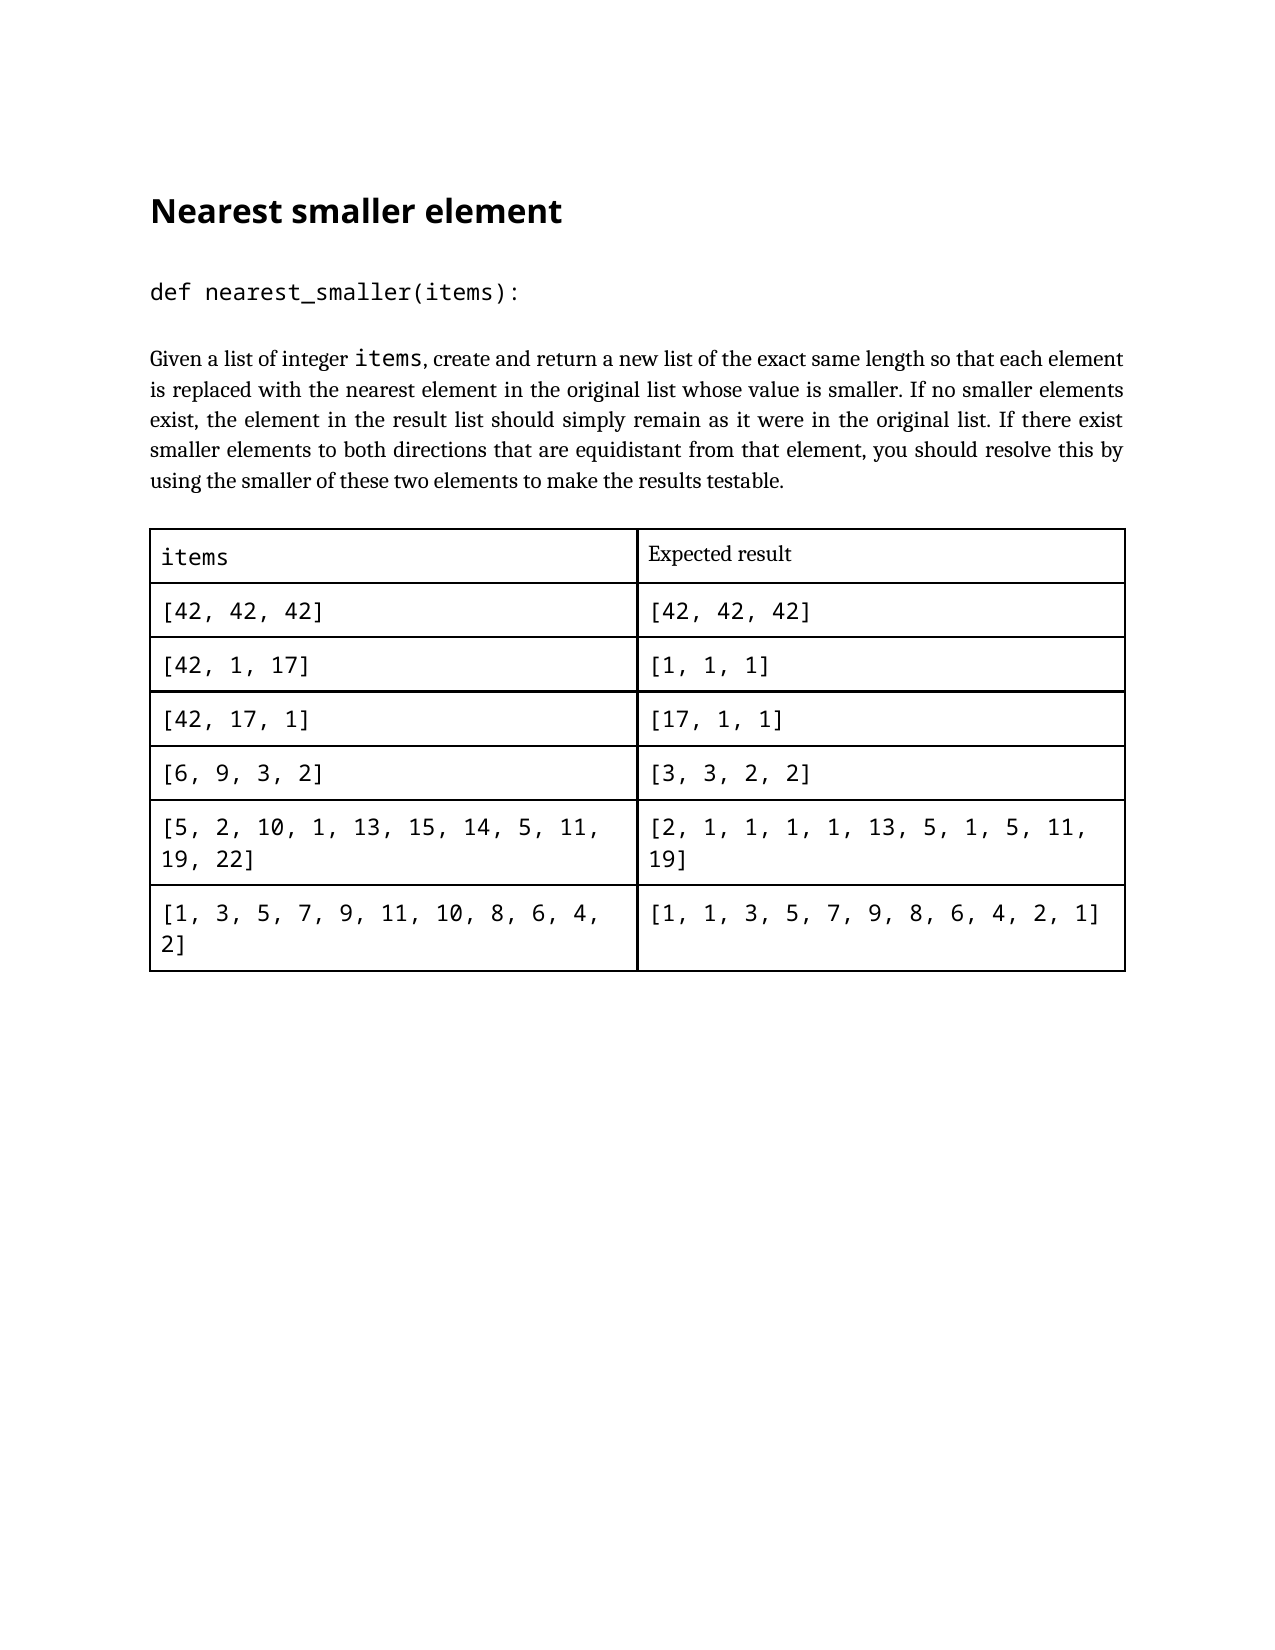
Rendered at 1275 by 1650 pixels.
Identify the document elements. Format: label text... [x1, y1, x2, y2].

table_header Expected result [639, 530, 1124, 582]
table_cell [2, 1, 1, 1, 1, 13, 5, 1, 5, 11, 19] [639, 801, 1124, 884]
table_cell [3, 3, 2, 2] [639, 747, 1124, 799]
table_cell [1, 1, 1] [639, 638, 1124, 690]
table_cell [42, 1, 17] [151, 638, 636, 690]
table_cell [42, 42, 42] [151, 584, 636, 636]
table_cell [17, 1, 1] [639, 693, 1124, 744]
table_cell [5, 2, 10, 1, 13, 15, 14, 5, 11, 19, 22] [151, 801, 636, 884]
table_header items [151, 530, 636, 582]
table_cell [1, 3, 5, 7, 9, 11, 10, 8, 6, 4, 2] [151, 886, 636, 969]
table_cell [42, 42, 42] [639, 584, 1124, 636]
subtitle Nearest smaller element [150, 187, 1125, 233]
table_cell [6, 9, 3, 2] [151, 747, 636, 799]
table_cell [42, 17, 1] [151, 693, 636, 744]
table_cell [1, 1, 3, 5, 7, 9, 8, 6, 4, 2, 1] [639, 886, 1124, 969]
text def nearest_smaller(items): [150, 276, 1125, 307]
text Given a list of integer items, create and return a new list of the exact same length so that each element is replaced with the nearest element in the original list whose value is smaller. If no smaller elements exist, the element in the result list should simply remain as it were in the original list. If there exist smaller elements to both directions that are equidistant from that element, you should resolve this by using the smaller of these two elements to make the results testable. [150, 342, 1125, 494]
